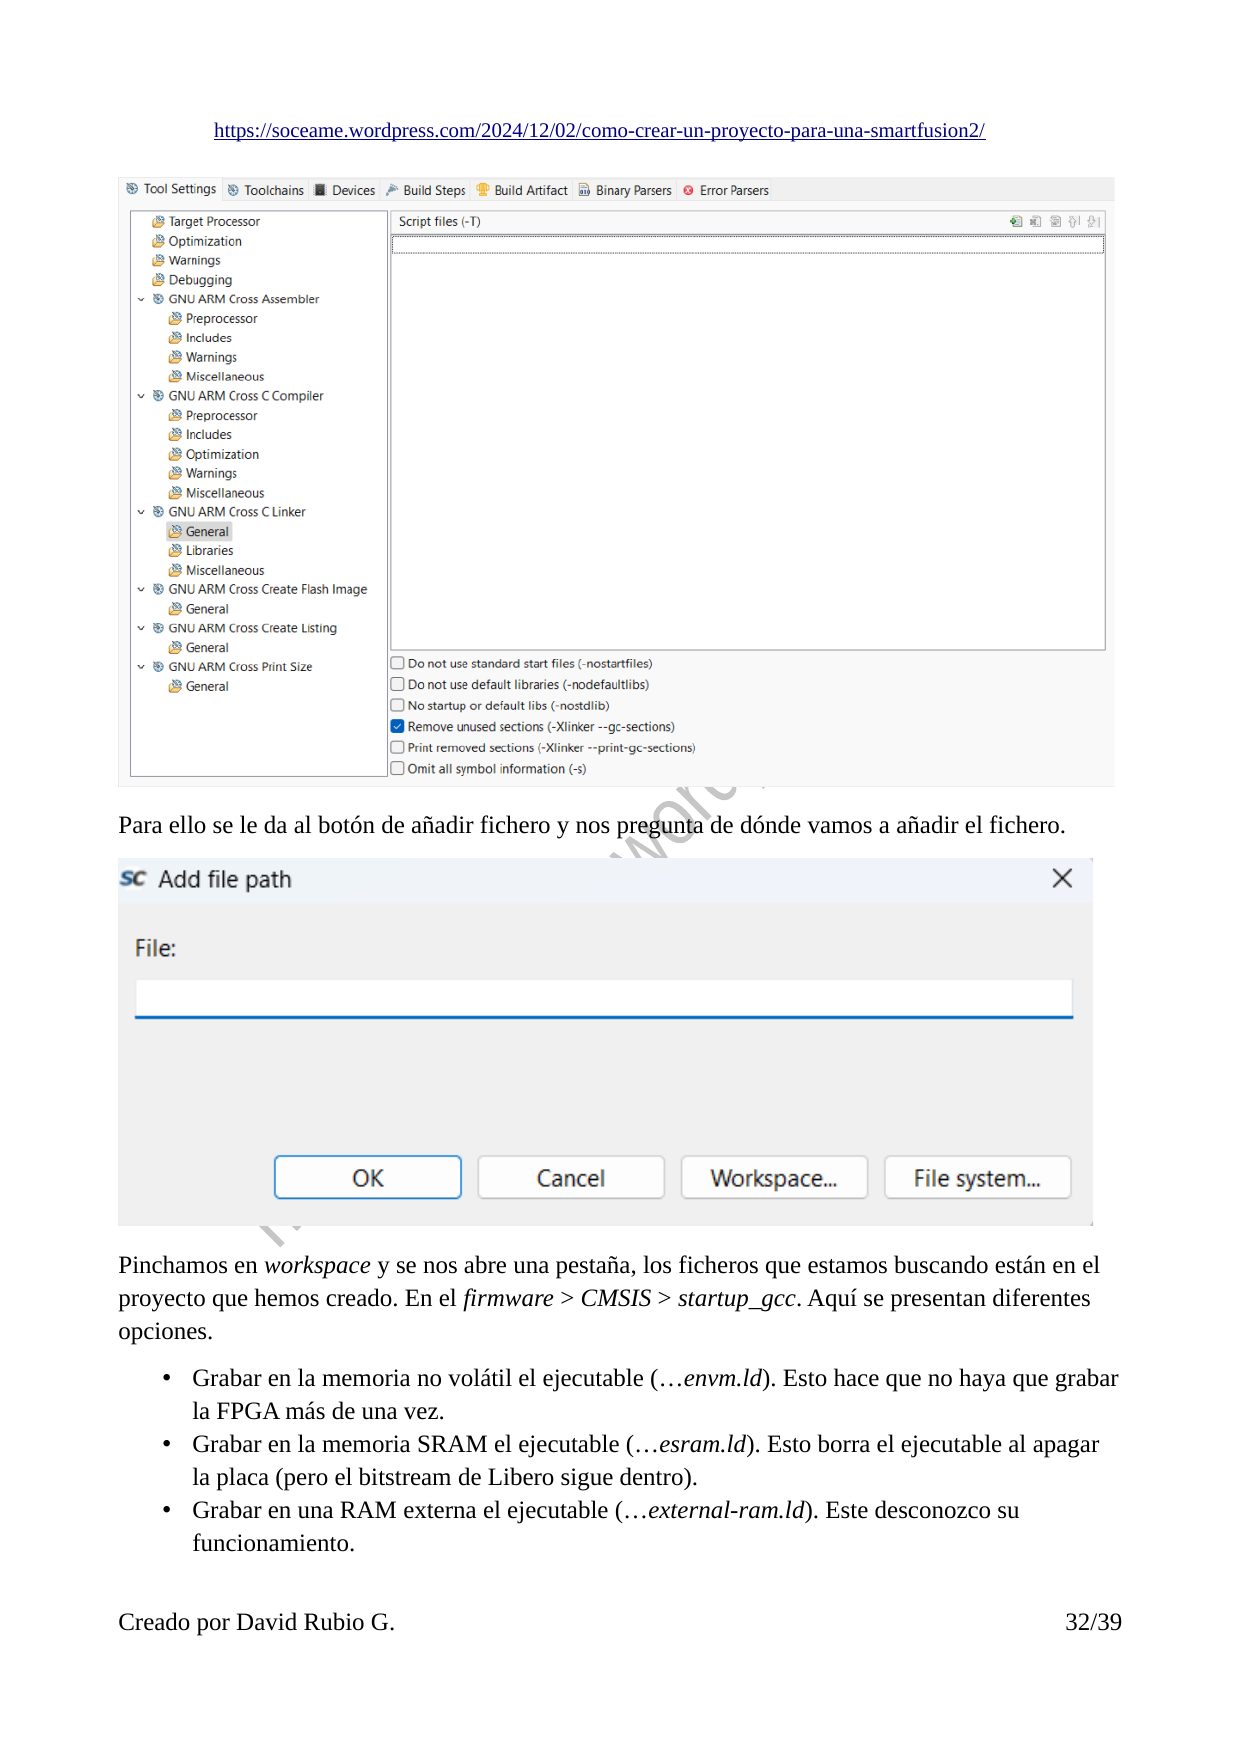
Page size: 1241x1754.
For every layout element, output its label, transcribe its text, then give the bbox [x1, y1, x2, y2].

text Para ello se le da al botón de añadir fichero y nos pregunta de dónde vamos a añadir el fichero. [688, 811, 1122, 839]
list Grabar en la memoria no volátil el ejecutable (…envm.ld). Esto hace que no haya que grabar la FPGA más de una vez. [162, 1363, 1122, 1425]
list Grabar en la memoria SRAM el ejecutable (…esram.ld). Esto borra el ejecutable al apagar la placa (pero el bitstream de Libero sigue dentro). [162, 1429, 1122, 1491]
text Para ello se le da al botón de añadir fichero y nos pregunta de dónde vamos a añadir el fichero. [118, 811, 654, 839]
text Pinchamos en workspace y se nos abre una pestaña, los ficheros que estamos buscando están en el proyecto que hemos creado. En el firmware > CMSIS > startup_gcc. Aquí se presentan diferentes opciones. [118, 1250, 1122, 1344]
picture [118, 858, 1094, 1226]
picture [118, 177, 1115, 787]
list Grabar en una RAM externa el ejecutable (…external-ram.ld). Este desconozco su funcionamiento. [162, 1495, 1122, 1557]
